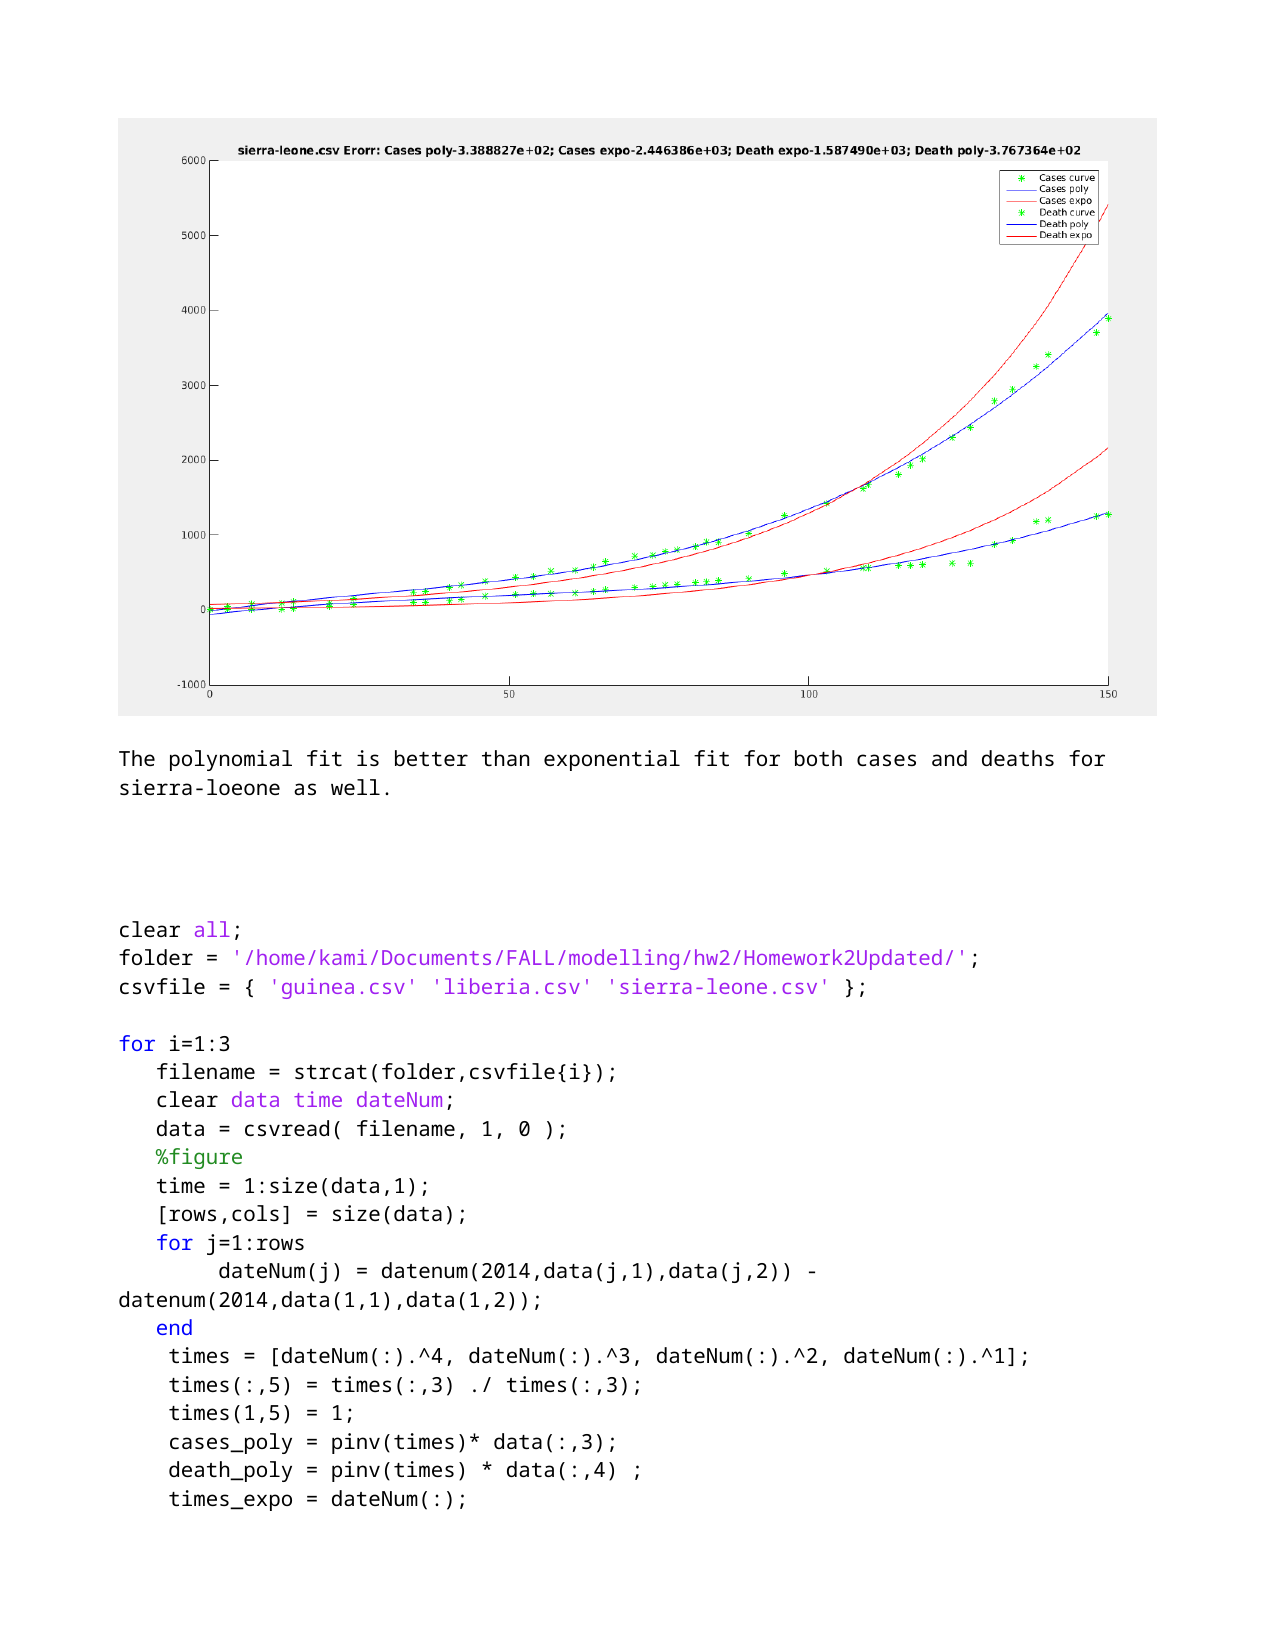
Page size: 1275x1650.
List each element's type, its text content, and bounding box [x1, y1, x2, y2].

text for i=1:3 [118, 1029, 1157, 1057]
text folder = '/home/kami/Documents/FALL/modelling/hw2/Homework2Updated/'; [118, 943, 1157, 972]
text The polynomial fit is better than exponential fit for both cases and deaths for sierra-loeone as well. [118, 744, 1157, 801]
text [rows,cols] = size(data); [118, 1199, 1157, 1228]
text clear all; [118, 915, 1157, 943]
picture [118, 118, 1157, 716]
text times = [dateNum(:).^4, dateNum(:).^3, dateNum(:).^2, dateNum(:).^1]; [118, 1342, 1157, 1370]
text death_poly = pinv(times) * data(:,4) ; [118, 1455, 1157, 1484]
text clear data time dateNum; [118, 1086, 1157, 1114]
text times_expo = dateNum(:); [118, 1484, 1157, 1512]
text time = 1:size(data,1); [118, 1171, 1157, 1199]
text %figure [118, 1142, 1157, 1171]
text times(1,5) = 1; [118, 1398, 1157, 1427]
text dateNum(j) = datenum(2014,data(j,1),data(j,2)) - datenum(2014,data(1,1),data(1,2)); [118, 1256, 1157, 1313]
text times(:,5) = times(:,3) ./ times(:,3); [118, 1370, 1157, 1398]
text filename = strcat(folder,csvfile{i}); [118, 1057, 1157, 1086]
text end [118, 1313, 1157, 1342]
text csvfile = { 'guinea.csv' 'liberia.csv' 'sierra-leone.csv' }; [118, 972, 1157, 1000]
text cases_poly = pinv(times)* data(:,3); [118, 1427, 1157, 1455]
text for j=1:rows [118, 1228, 1157, 1256]
text data = csvread( filename, 1, 0 ); [118, 1114, 1157, 1142]
